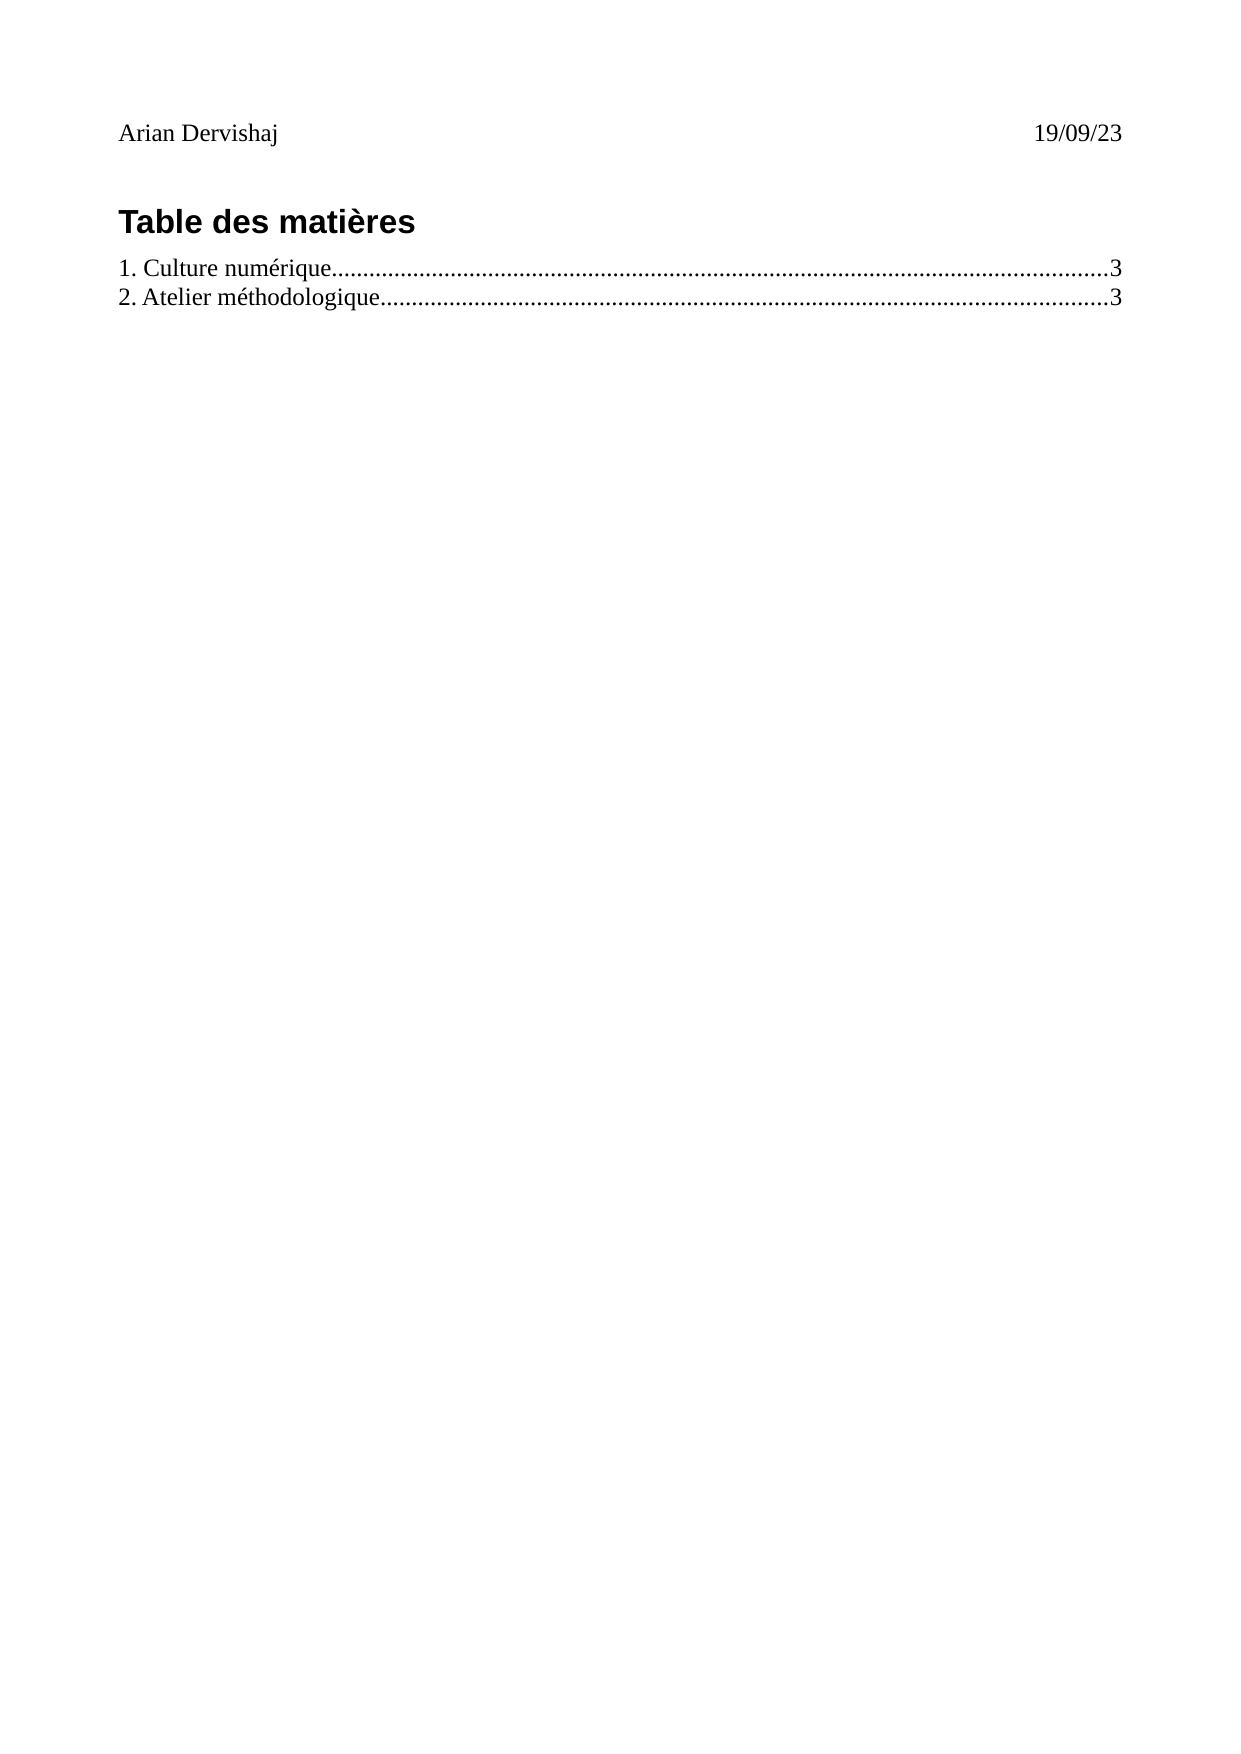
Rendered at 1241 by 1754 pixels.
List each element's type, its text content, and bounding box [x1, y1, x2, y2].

text 2. Atelier méthodologique 3 [118, 282, 1122, 310]
text 1. Culture numérique 3 [118, 253, 1122, 282]
subtitle Table des matières [118, 202, 1122, 240]
